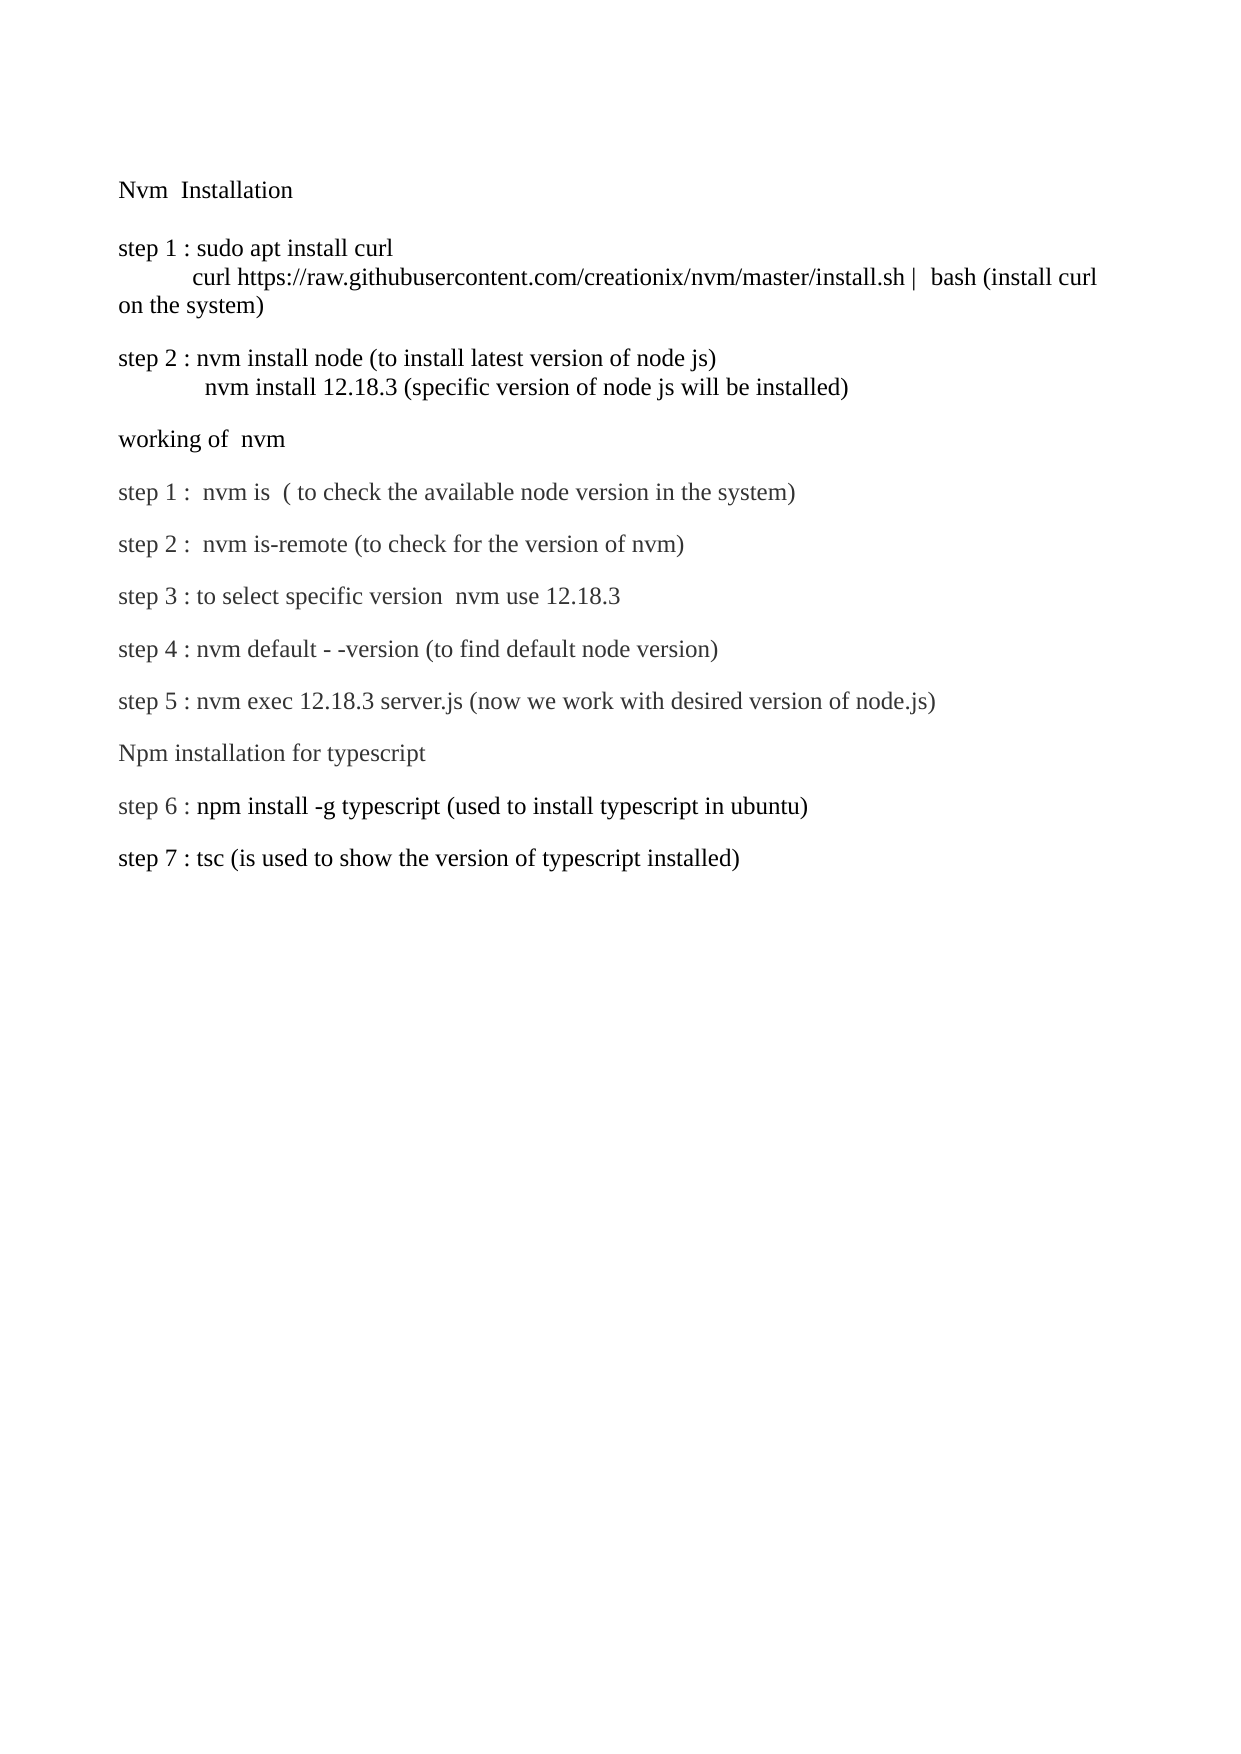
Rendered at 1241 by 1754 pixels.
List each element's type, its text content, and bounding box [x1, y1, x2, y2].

text step 6 : npm install -g typescript (used to install typescript in ubuntu) [118, 791, 1122, 820]
text step 1 : nvm is ( to check the available node version in the system) [118, 477, 1122, 505]
text working of nvm [118, 424, 1122, 453]
text step 3 : to select specific version nvm use 12.18.3 [118, 581, 1122, 610]
text step 2 : nvm is-remote (to check for the version of nvm) [118, 529, 1122, 558]
text nvm install 12.18.3 (specific version of node js will be installed) [118, 372, 1122, 401]
text curl https://raw.githubusercontent.com/creationix/nvm/master/install.sh | bash (install curl on the system) [118, 262, 1122, 319]
text step 1 : sudo apt install curl [118, 233, 1122, 262]
text step 4 : nvm default - -version (to find default node version) [118, 634, 1122, 662]
text Nvm Installation [118, 176, 1122, 204]
text step 5 : nvm exec 12.18.3 server.js (now we work with desired version of node.js) [118, 686, 1122, 715]
text step 7 : tsc (is used to show the version of typescript installed) [118, 843, 1122, 872]
text step 2 : nvm install node (to install latest version of node js) [118, 343, 1122, 372]
text Npm installation for typescript [118, 738, 1122, 767]
